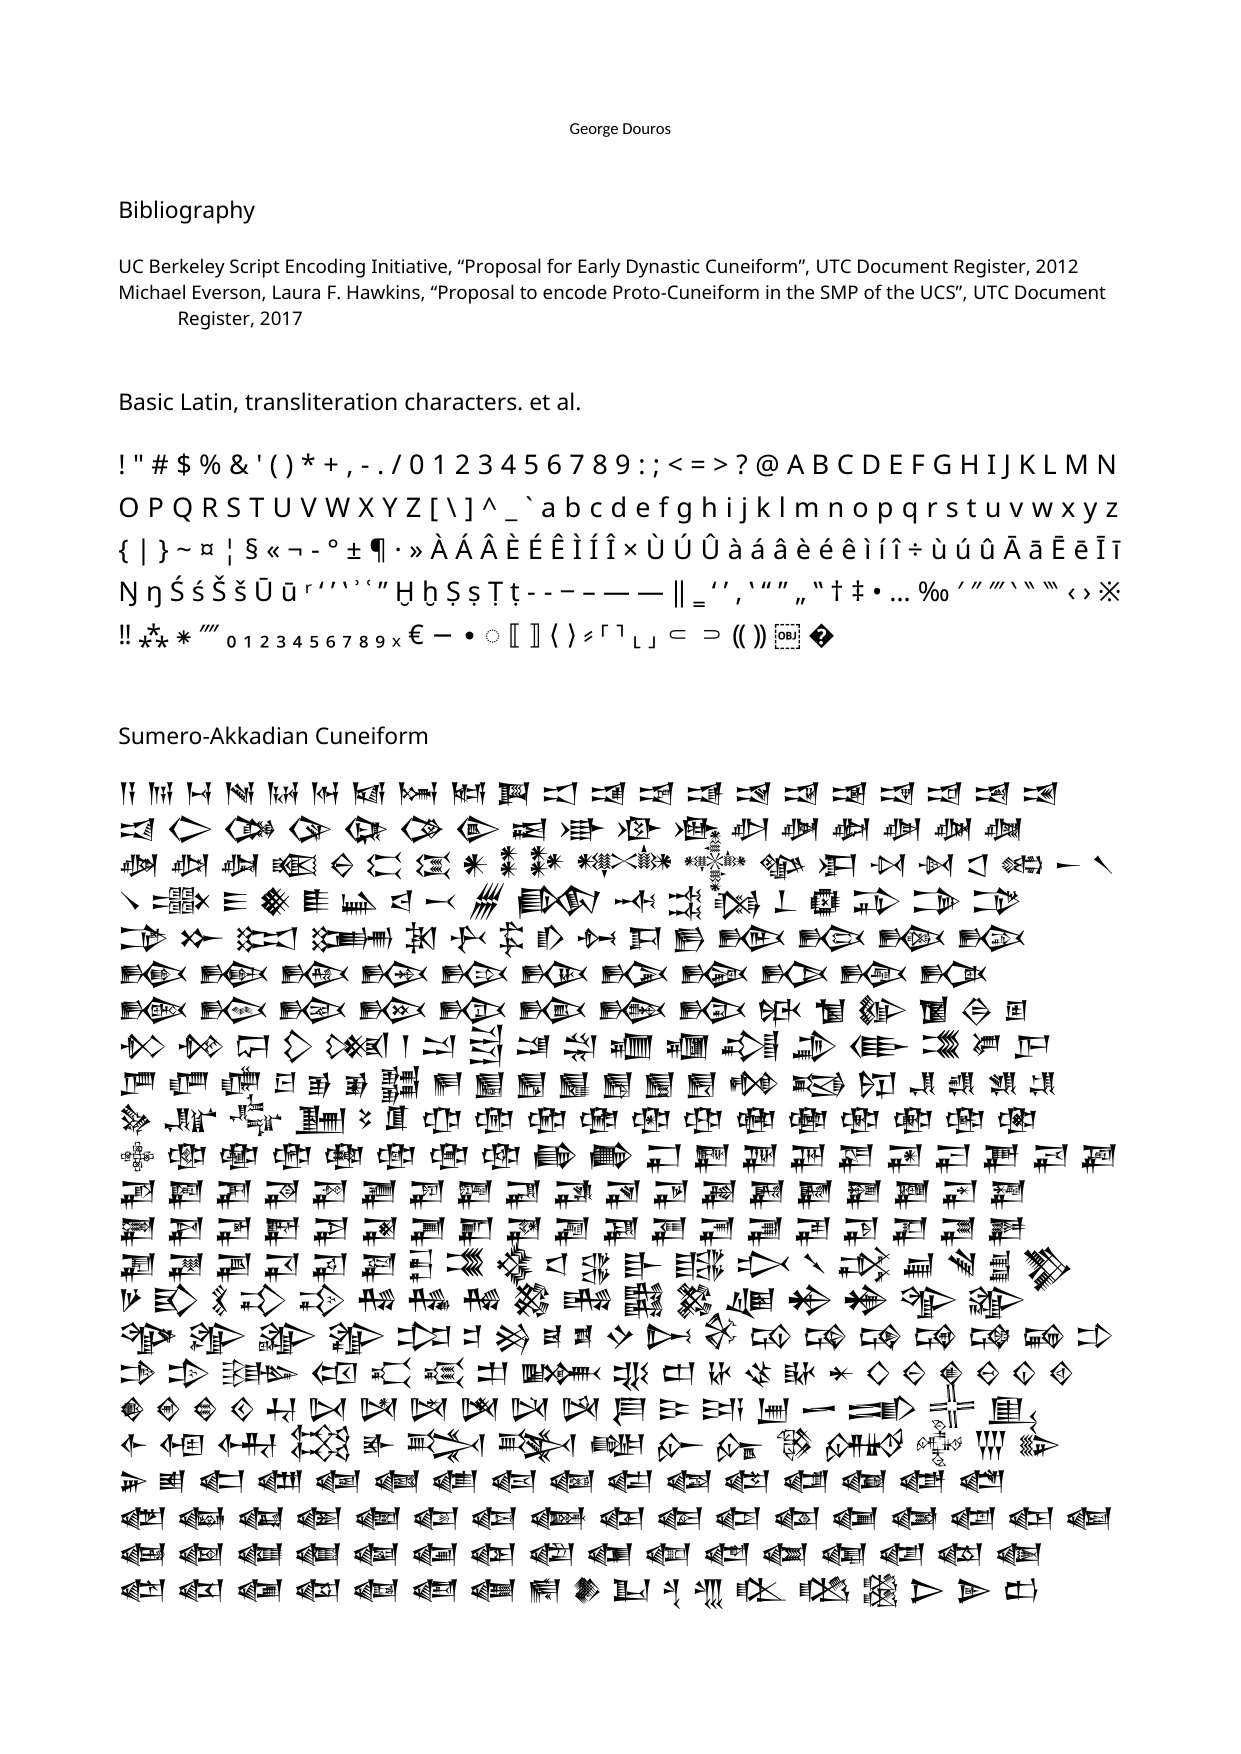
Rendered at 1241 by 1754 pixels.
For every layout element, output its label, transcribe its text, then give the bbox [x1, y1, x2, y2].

text ! " # $ % & ' ( ) * + , - . / 0 1 2 3 4 5 6 7 8 9 : ; < = > ? @ A B C D E F G H I J K L M N O P Q R S T U V W X Y Z [ \ ] ^ _ ` a b c d e f g h i j k l m n o p q r s t u v w x y z { | } ~ ¤ ¦ § « ¬ ‑ ° ± ¶ · » À Á Â È É Ê Ì Í Î × Ù Ú Û à á â è é ê ì í î ÷ ù ú û Ā ā Ē ē Ī ī Ŋ ŋ Ś ś Š š Ū ū ʳ ʻ ʼ ʽ ʾ ʿ ˮ Ḫ ḫ Ṣ ṣ Ṭ ṭ ‐ ‑ ‒ – — ― ‖ ‗ ‘ ’ ‚ ‛ “ ” „ ‟ † ‡ • … ‰ ′ ″ ‴ ‵ ‶ ‷ ‹ › ※ ‼ ⁂ ⁕ ⁗ ₀ ₁ ₂ ₃ ₄ ₅ ₆ ₇ ₈ ₉ ₓ € − ∙ ◌ ⟦ ⟧ ⟨ ⟩ ⸗ ⸢ ⸣ ⸤ ⸥ ⸦ ⸧ ⸨ ⸩ ￼ � [118, 446, 1122, 652]
text Sumero-Akkadian Cuneiform [118, 720, 1122, 751]
text Bibliography [118, 194, 1122, 226]
text Basic Latin, transliteration characters. et al. [118, 386, 1122, 418]
text UC Berkeley Script Encoding Initiative, “Proposal for Early Dynastic Cuneiform”, UTC Document Register, 2012 [118, 254, 1122, 279]
text 𒀀 𒀁 𒀂 𒀃 𒀄 𒀅 𒀆 𒀇 𒀈 𒀉 𒀊 𒀋 𒀌 𒀍 𒀎 𒀏 𒀐 𒀑 𒀒 𒀓 𒀔 𒀕 𒀖 𒀗 𒀘 𒀙 𒀚 𒀛 𒀜 𒀝 𒀞 𒀟 𒀠 𒀡 𒀢 𒀣 𒀤 𒀥 𒀦 𒀧 𒀨 𒀩 𒀪 𒀫 𒀬 𒀭 𒀮 𒀯 𒀰 𒀱 𒀲 𒀳 𒀴 𒀵 𒀶 𒀷 𒀸 𒀹 𒀺 𒀻 𒀼 𒀽 𒀾 𒀿 𒁀 𒁁 𒁂 𒁃 𒁄 𒁅 𒁆 𒁇 𒁈 𒁉 𒁊 𒁋 𒁌 𒁍 𒁎 𒁏 𒁐 𒁑 𒁒 𒁓 𒁔 𒁕 𒁖 𒁗 𒁘 𒁙 𒁚 𒁛 𒁜 𒁝 𒁞 𒁟 𒁠 𒁡 𒁢 𒁣 𒁤 𒁥 𒁦 𒁧 𒁨 𒁩 𒁪 𒁫 𒁬 𒁭 𒁮 𒁯 𒁰 𒁱 𒁲 𒁳 𒁴 𒁵 𒁶 𒁷 𒁸 𒁹 𒁺 𒁻 𒁼 𒁽 𒁾 𒁿 𒂀 𒂁 𒂂 𒂃 𒂄 𒂅 𒂆 𒂇 𒂈 𒂉 𒂊 𒂋 𒂌 𒂍 𒂎 𒂏 𒂐 𒂑 𒂒 𒂓 𒂔 𒂕 𒂖 𒂗 𒂘 𒂙 𒂚 𒂛 𒂜 𒂝 𒂞 𒂟 𒂠 𒂡 𒂢 𒂣 𒂤 𒂥 𒂦 𒂧 𒂨 𒂩 𒂪 𒂫 𒂬 𒂭 𒂮 𒂯 𒂰 𒂱 𒂲 𒂳 𒂴 𒂵 𒂶 𒂷 𒂸 𒂹 𒂺 𒂻 𒂼 𒂽 𒂾 𒂿 𒃀 𒃁 𒃂 𒃃 𒃄 𒃅 𒃆 𒃇 𒃈 𒃉 𒃊 𒃋 𒃌 𒃍 𒃎 𒃏 𒃐 𒃑 𒃒 𒃓 𒃔 𒃕 𒃖 𒃗 𒃘 𒃙 𒃚 𒃛 𒃜 𒃝 𒃞 𒃟 𒃠 𒃡 𒃢 𒃣 𒃤 𒃥 𒃦 𒃧 𒃨 𒃩 𒃪 𒃫 𒃬 𒃭 𒃮 𒃯 𒃰 𒃱 𒃲 𒃳 𒃴 𒃵 𒃶 𒃷 𒃸 𒃹 𒃺 𒃻 𒃼 𒃽 𒃾 𒃿 𒄀 𒄁 𒄂 𒄃 𒄄 𒄅 𒄆 𒄇 𒄈 𒄉 𒄊 𒄋 𒄌 𒄍 𒄎 𒄏 𒄐 𒄑 𒄒 𒄓 𒄔 𒄕 𒄖 𒄗 𒄘 𒄙 𒄚 𒄛 𒄜 𒄝 𒄞 𒄟 𒄠 𒄡 𒄢 𒄣 𒄤 𒄥 𒄦 𒄧 𒄨 𒄩 𒄪 𒄫 𒄬 𒄭 𒄮 𒄯 𒄰 𒄱 𒄲 𒄳 𒄴 𒄵 𒄶 𒄷 𒄸 𒄹 𒄺 𒄻 𒄼 𒄽 𒄾 𒄿 𒅀 𒅁 𒅂 𒅃 𒅄 𒅅 𒅆 𒅇 𒅈 𒅉 𒅊 𒅋 𒅌 𒅍 𒅎 𒅏 𒅐 𒅑 𒅒 𒅓 𒅔 𒅕 𒅖 𒅗 𒅘 𒅙 𒅚 𒅛 𒅜 𒅝 𒅞 𒅟 𒅠 𒅡 𒅢 𒅣 𒅤 𒅥 𒅦 𒅧 𒅨 𒅩 𒅪 𒅫 𒅬 𒅭 𒅮 𒅯 𒅰 𒅱 𒅲 𒅳 𒅴 𒅵 𒅶 𒅷 𒅸 𒅹 𒅺 𒅻 𒅼 𒅽 𒅾 𒅿 𒆀 𒆁 𒆂 𒆃 𒆄 𒆅 𒆆 𒆇 𒆈 𒆉 𒆊 𒆋 𒆌 𒆍 𒆎 𒆏 𒆐 𒆑 𒆒 𒆓 𒆔 𒆕 𒆖 𒆗 [118, 777, 1122, 1606]
text Michael Everson, Laura F. Hawkins, “Proposal to encode Proto-Cuneiform in the SMP of the UCS”, UTC Document Register, 2017 [118, 279, 1122, 330]
text George Douros [118, 118, 1122, 138]
